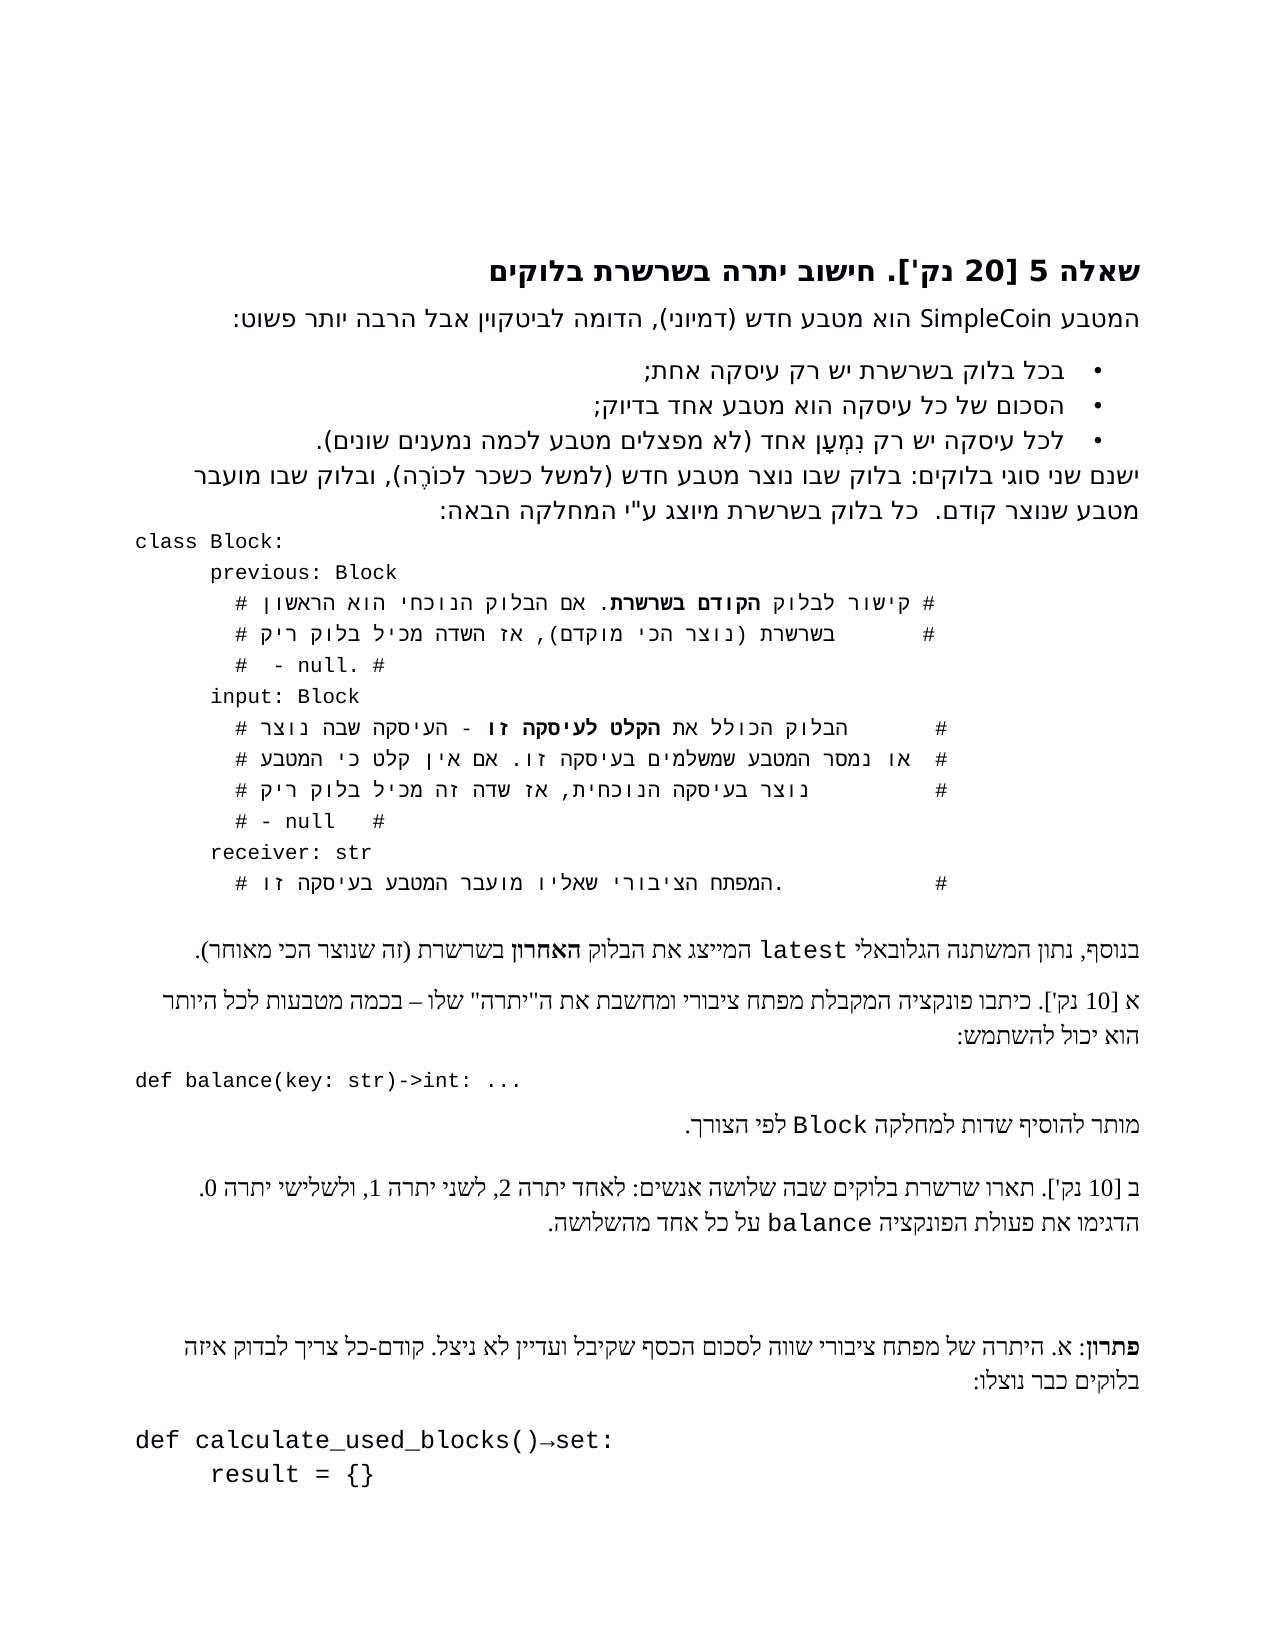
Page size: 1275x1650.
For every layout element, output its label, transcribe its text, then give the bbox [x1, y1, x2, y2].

text ב [10 נק']. תארו שרשרת בלוקים שבה שלושה אנשים: לאחד יתרה 2, לשני יתרה 1, ולשלישי יתרה 0. הדגימו את פעולת הפונקציה balance על כל אחד מהשלושה. [135, 1173, 1140, 1239]
text א [10 נק']. כיתבו פונקציה המקבלת מפתח ציבורי ומחשבת את ה"יתרה" שלו – בכמה מטבעות לכל היותר הוא יכול להשתמש: [135, 986, 1140, 1049]
text # או נמסר המטבע שמשלמים בעיסקה זו. אם אין קלט כי המטבע # [135, 748, 1140, 772]
text # - null # [135, 811, 1140, 834]
text # בשרשרת (נוצר הכי מוקדם), אז השדה מכיל בלוק ריק # [135, 624, 1140, 648]
text def balance(key: str)->int: ... [135, 1070, 1140, 1093]
text class Block: [135, 531, 1140, 555]
text בנוסף, נתון המשתנה הגלובאלי latest המייצג את הבלוק האחרון בשרשרת (זה שנוצר הכי מאוחר). [135, 935, 1140, 966]
text פתרון: א. היתרה של מפתח ציבורי שווה לסכום הכסף שקיבל ועדיין לא ניצל. קודם-כל צריך לבדוק איזה בלוקים כבר נוצלו: [135, 1332, 1140, 1395]
text input: Block [135, 686, 1140, 710]
text # נוצר בעיסקה הנוכחית, אז שדה זה מכיל בלוק ריק # [135, 779, 1140, 803]
text result = {} [135, 1461, 1140, 1489]
text # הבלוק הכולל את הקלט לעיסקה זו - העיסקה שבה נוצר # [135, 717, 1140, 741]
text מותר להוסיף שדות למחלקה Block לפי הצורך. [135, 1110, 1140, 1141]
text # קישור לבלוק הקודם בשרשרת. אם הבלוק הנוכחי הוא הראשון # [135, 593, 1140, 617]
list בכל בלוק בשרשרת יש רק עיסקה אחת; [135, 356, 1102, 385]
text def calculate_used_blocks()→set: [135, 1427, 1140, 1456]
text המטבע SimpleCoin הוא מטבע חדש (דמיוני), הדומה לביטקוין אבל הרבה יותר פשוט: [135, 301, 1140, 335]
text # המפתח הציבורי שאליו מועבר המטבע בעיסקה זו. # [135, 873, 1140, 896]
text ישנם שני סוגי בלוקים: בלוק שבו נוצר מטבע חדש (למשל כשכר לכוֹרֶה), ובלוק שבו מועבר מטבע שנוצר קודם. כל בלוק בשרשרת מיוצג ע"י המחלקה הבאה: [135, 461, 1140, 525]
subtitle שאלה 5 [20 נק']. חישוב יתרה בשרשרת בלוקים [135, 254, 1140, 288]
list לכל עיסקה יש רק נִמְעָן אחד (לא מפצלים מטבע לכמה נמענים שונים). [135, 426, 1102, 455]
text # - null. # [135, 655, 1140, 679]
list הסכום של כל עיסקה הוא מטבע אחד בדיוק; [135, 391, 1102, 420]
text previous: Block [135, 562, 1140, 586]
text receiver: str [135, 842, 1140, 865]
